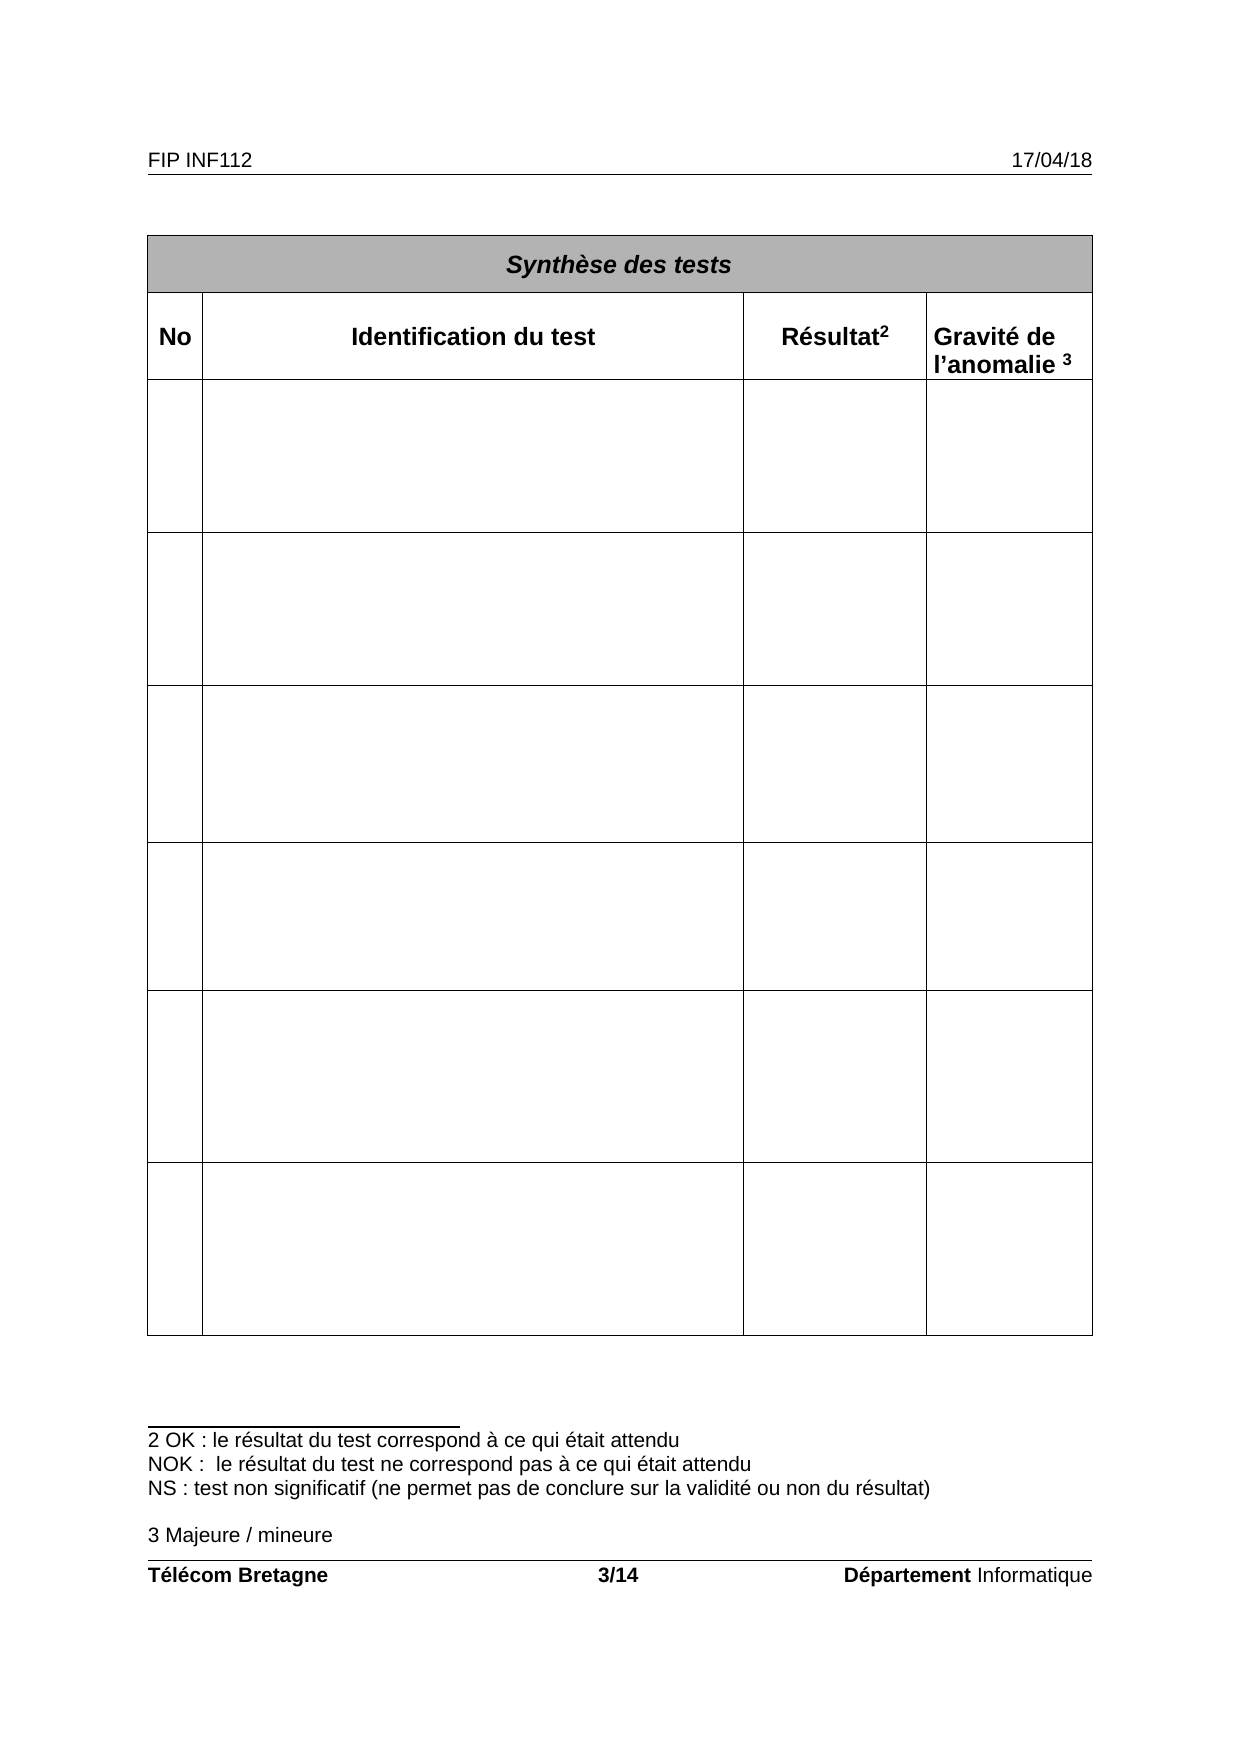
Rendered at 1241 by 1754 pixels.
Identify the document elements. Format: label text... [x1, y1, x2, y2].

table_cell [203, 991, 743, 1162]
table_cell [148, 686, 202, 842]
table_cell [148, 843, 202, 990]
table_cell Identification du test [203, 293, 743, 379]
table_cell [203, 843, 743, 990]
table_cell [927, 533, 1092, 685]
table_cell [744, 380, 926, 532]
table_cell [148, 1163, 202, 1334]
table_cell [927, 686, 1092, 842]
table_cell [148, 991, 202, 1162]
table_header Synthèse des tests [148, 236, 1092, 292]
table_cell [744, 843, 926, 990]
table_cell [744, 1163, 926, 1334]
table_cell [203, 1163, 743, 1334]
table_cell [148, 533, 202, 685]
table_cell [203, 533, 743, 685]
table_cell [927, 380, 1092, 532]
table_cell No [148, 293, 202, 379]
table_cell [148, 380, 202, 532]
table_cell Gravité de l’anomalie [927, 293, 1092, 379]
table_cell [927, 991, 1092, 1162]
table_cell [744, 991, 926, 1162]
table_cell [927, 1163, 1092, 1334]
table_cell [744, 533, 926, 685]
table_cell [203, 686, 743, 842]
table_cell [203, 380, 743, 532]
table_cell [744, 686, 926, 842]
table_cell Résultat [744, 293, 926, 379]
table_cell [927, 843, 1092, 990]
